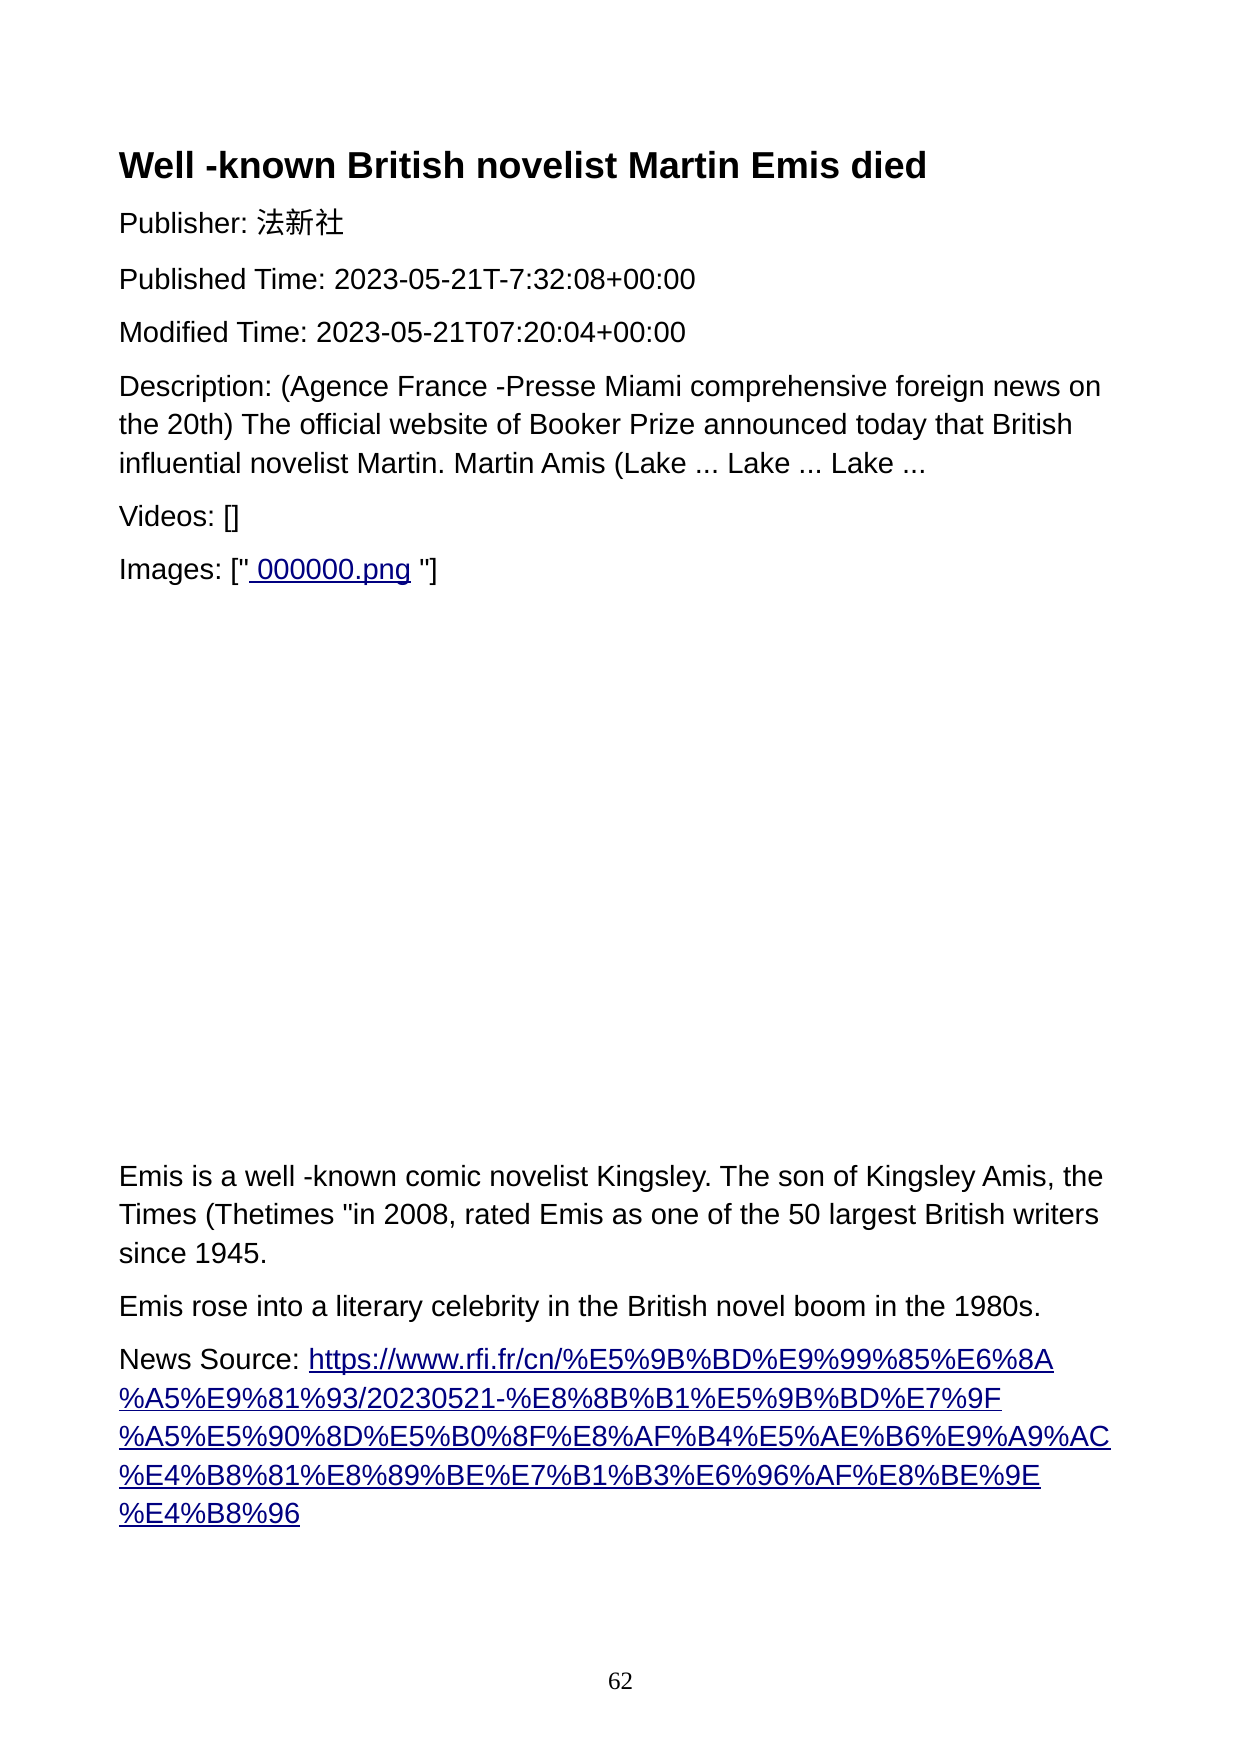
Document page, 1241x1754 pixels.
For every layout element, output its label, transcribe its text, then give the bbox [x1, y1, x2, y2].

text Description: (Agence France -Presse Miami comprehensive foreign news on the 20th) The official website of Booker Prize announced today that British influential novelist Martin. Martin Amis (Lake ... Lake ... Lake ... [118, 368, 1122, 479]
text Emis is a well -known comic novelist Kingsley. The son of Kingsley Amis, the Times (Thetimes "in 2008, rated Emis as one of the 50 largest British writers since 1945. [118, 605, 1122, 1269]
text Images: [" 000000.png "] [118, 552, 1122, 585]
text Videos: [] [118, 499, 1122, 532]
text News Source: https://www.rfi.fr/cn/%E5%9B%BD%E9%99%85%E6%8A%A5%E9%81%93/20230521-%E8%8B%B1%E5%9B%BD%E7%9F%A5%E5%90%8D%E5%B0%8F%E8%AF%B4%E5%AE%B6%E9%A9%AC%E4%B8%81%E8%89%BE%E7%B1%B3%E6%96%AF%E8%BE%9E%E4%B8%96 [118, 1342, 1122, 1530]
text Published Time: 2023-05-21T-7:32:08+00:00 [118, 262, 1122, 296]
text Publisher: 法新社 [118, 199, 1122, 241]
subtitle Well -known British novelist Martin Emis died [118, 143, 1122, 187]
text Emis rose into a literary celebrity in the British novel boom in the 1980s. [118, 1289, 1122, 1323]
text Modified Time: 2023-05-21T07:20:04+00:00 [118, 315, 1122, 349]
